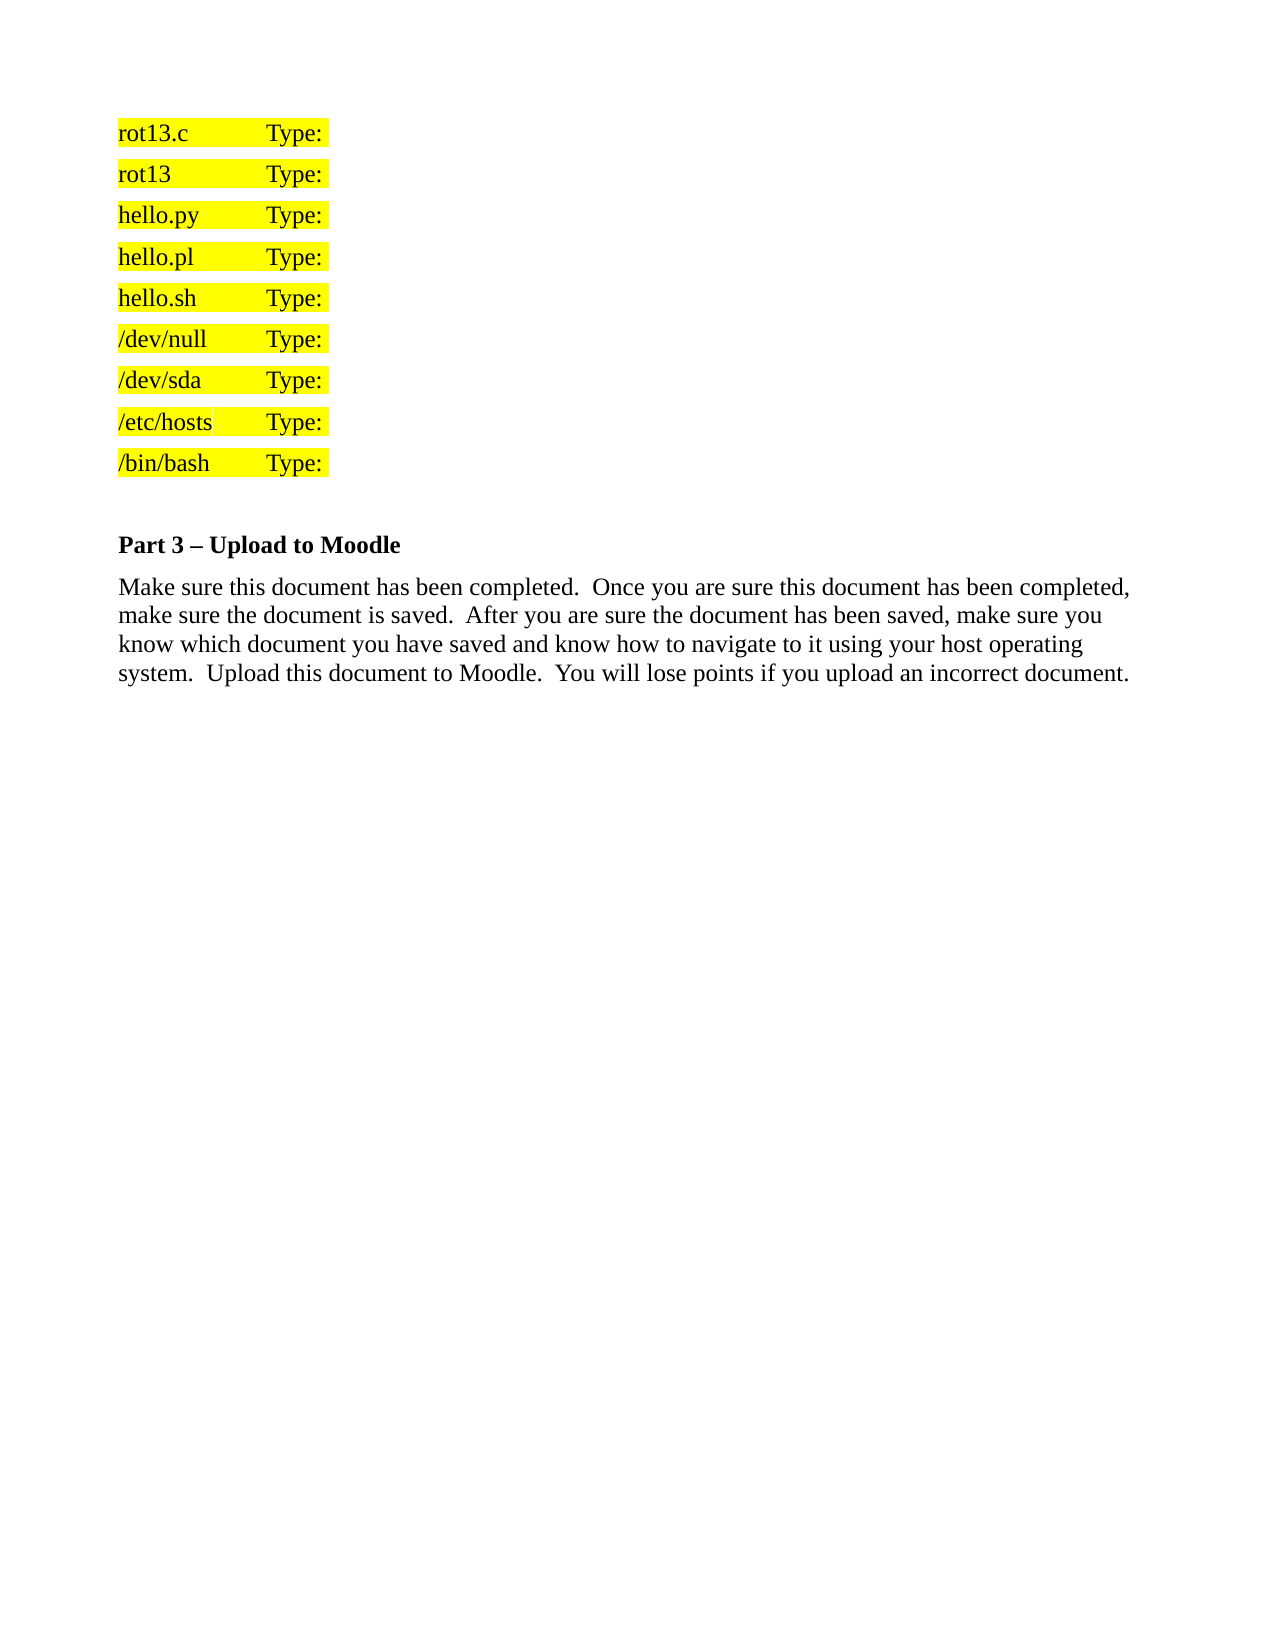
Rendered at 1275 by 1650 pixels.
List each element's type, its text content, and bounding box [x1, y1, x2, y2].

text /etc/hosts Type: [118, 407, 1157, 436]
text hello.sh Type: [118, 283, 1157, 312]
text /bin/bash Type: [118, 448, 1157, 477]
text /dev/null Type: [118, 324, 1157, 353]
text hello.py Type: [118, 201, 1157, 229]
text Part 3 – Upload to Moodle [118, 531, 1157, 559]
text Make sure this document has been completed. Once you are sure this document has been completed, make sure the document is saved. After you are sure the document has been saved, make sure you know which document you have saved and know how to navigate to it using your host operating system. Upload this document to Moodle. You will lose points if you upload an incorrect document. [118, 572, 1157, 687]
text rot13 Type: [118, 159, 1157, 188]
text /dev/sda Type: [118, 366, 1157, 394]
text rot13.c Type: [118, 118, 1157, 147]
text hello.pl Type: [118, 242, 1157, 271]
